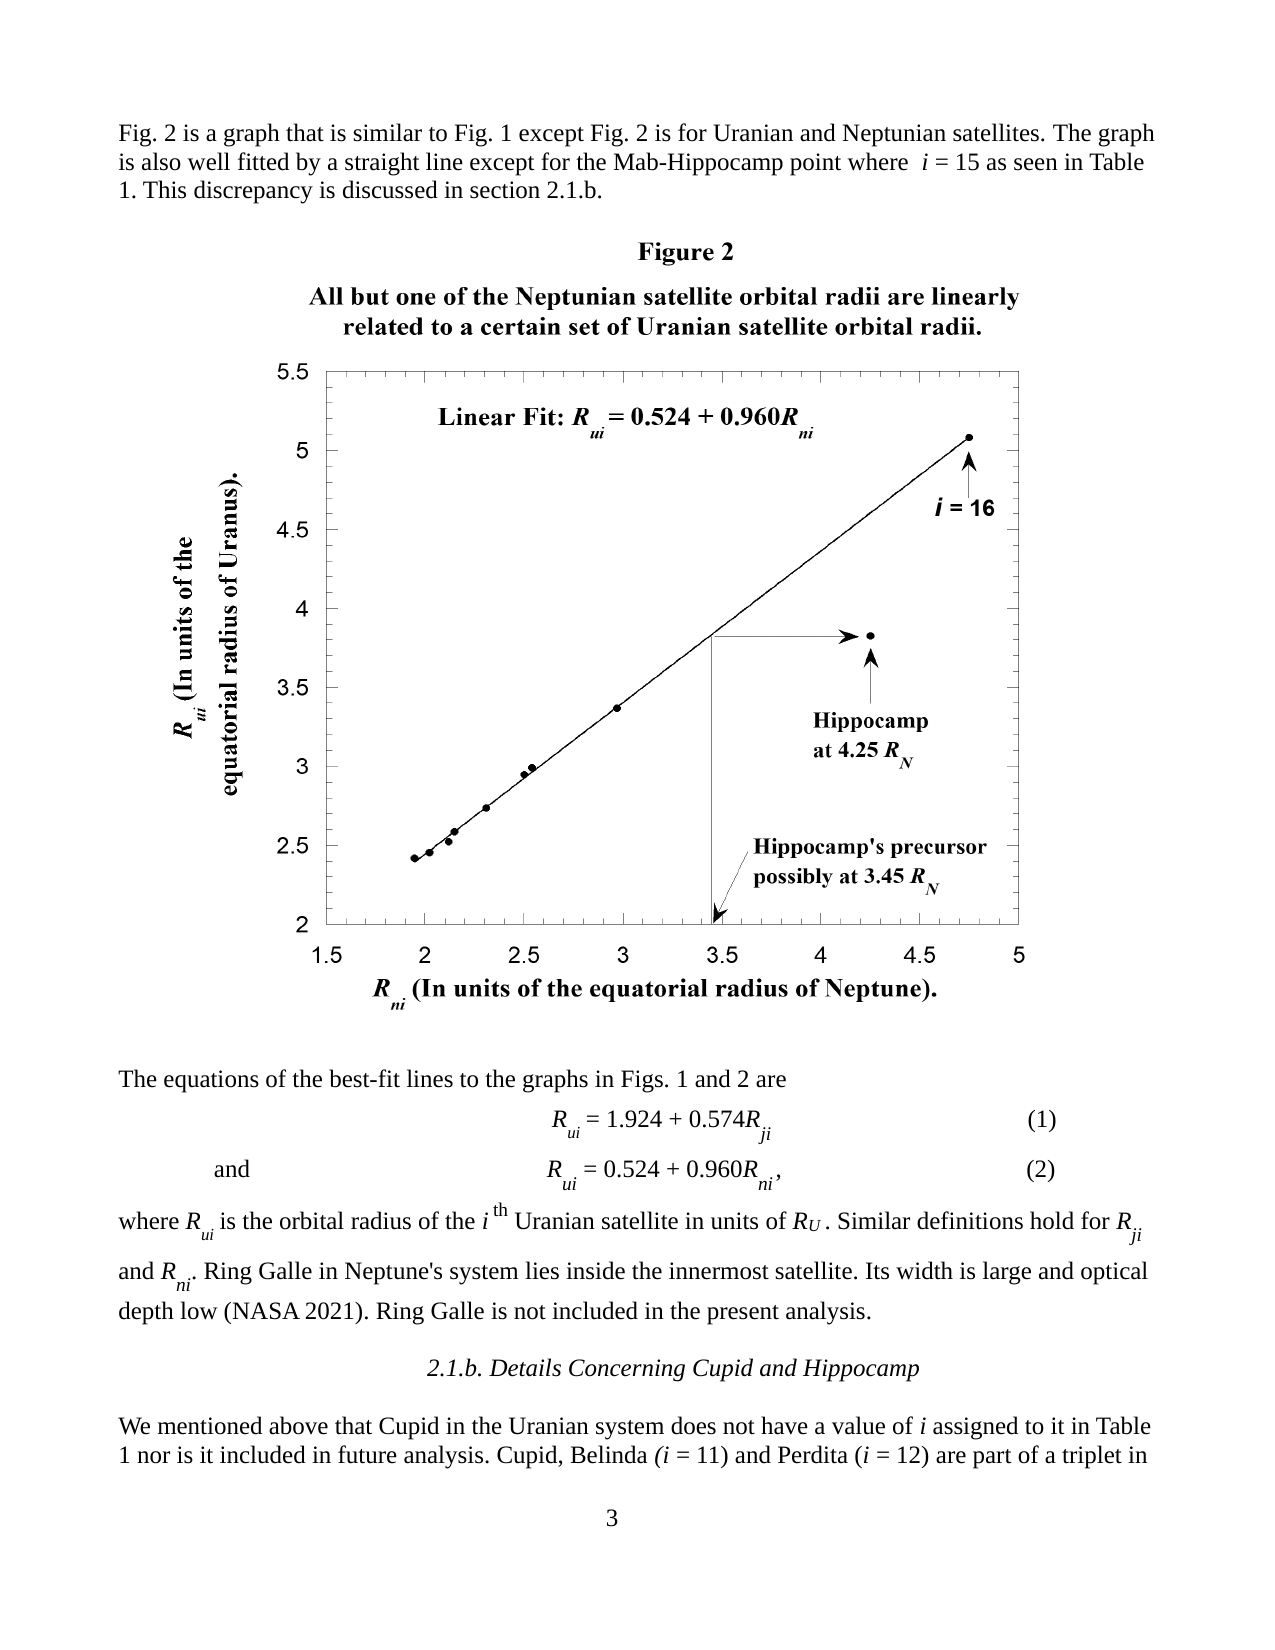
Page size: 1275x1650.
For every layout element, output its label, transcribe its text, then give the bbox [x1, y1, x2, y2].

text We mentioned above that Cupid in the Uranian system does not have a value of i assigned to it in Table 1 nor is it included in future analysis. Cupid, Belinda (i = 11) and Perdita (i = 12) are part of a triplet in [118, 1411, 1157, 1468]
text The equations of the best-fit lines to the graphs in Figs. 1 and 2 are [118, 1064, 1157, 1092]
text where Rui is the orbital radius of the i th Uranian satellite in units of RU . Similar definitions hold for Rji and Rni. Ring Galle in Neptune's system lies inside the innermost satellite. Its width is large and optical depth low (NASA 2021). Ring Galle is not included in the present analysis. [118, 1194, 1157, 1325]
picture [118, 204, 1157, 1035]
text and Rui = 0.524 + 0.960Rni , (2) [118, 1146, 1157, 1194]
text Fig. 2 is a graph that is similar to Fig. 1 except Fig. 2 is for Uranian and Neptunian satellites. The graph is also well fitted by a straight line except for the Mab-Hippocamp point where i = 15 as seen in Table 1. This discrepancy is discussed in section 2.1.b. [118, 118, 1157, 204]
text 2.1.b. Details Concerning Cupid and Hippocamp [192, 1353, 1157, 1382]
text Rui = 1.924 + 0.574Rji (1) [118, 1092, 1157, 1146]
